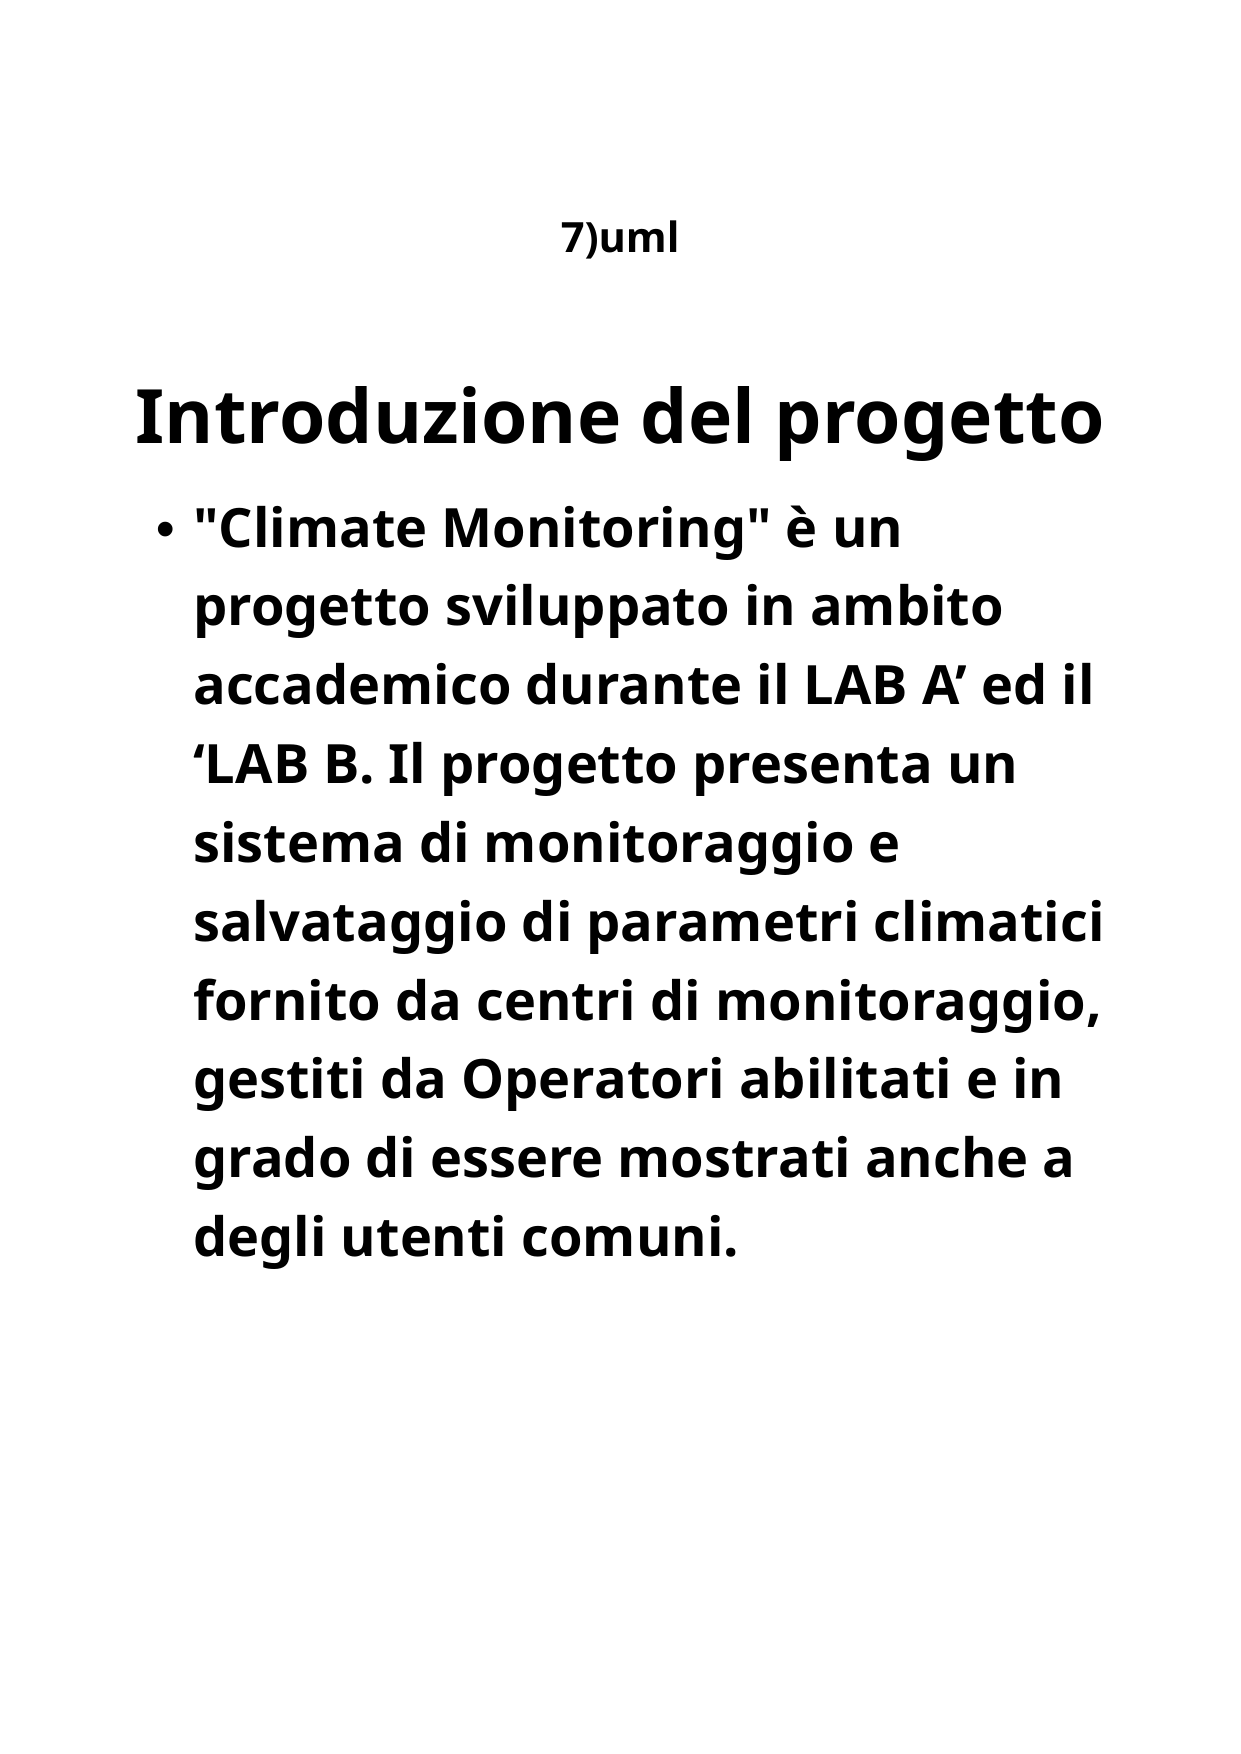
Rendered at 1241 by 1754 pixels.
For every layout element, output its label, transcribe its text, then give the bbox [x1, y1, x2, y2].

text Introduzione del progetto [118, 363, 1122, 465]
text 7)uml [118, 148, 1122, 265]
list "Climate Monitoring" è un progetto sviluppato in ambito accademico durante il LAB A’ ed il ‘LAB B. Il progetto presenta un sistema di monitoraggio e salvataggio di parametri climatici fornito da centri di monitoraggio, gestiti da Operatori abilitati e in grado di essere mostrati anche a degli utenti comuni. [156, 489, 1122, 1272]
